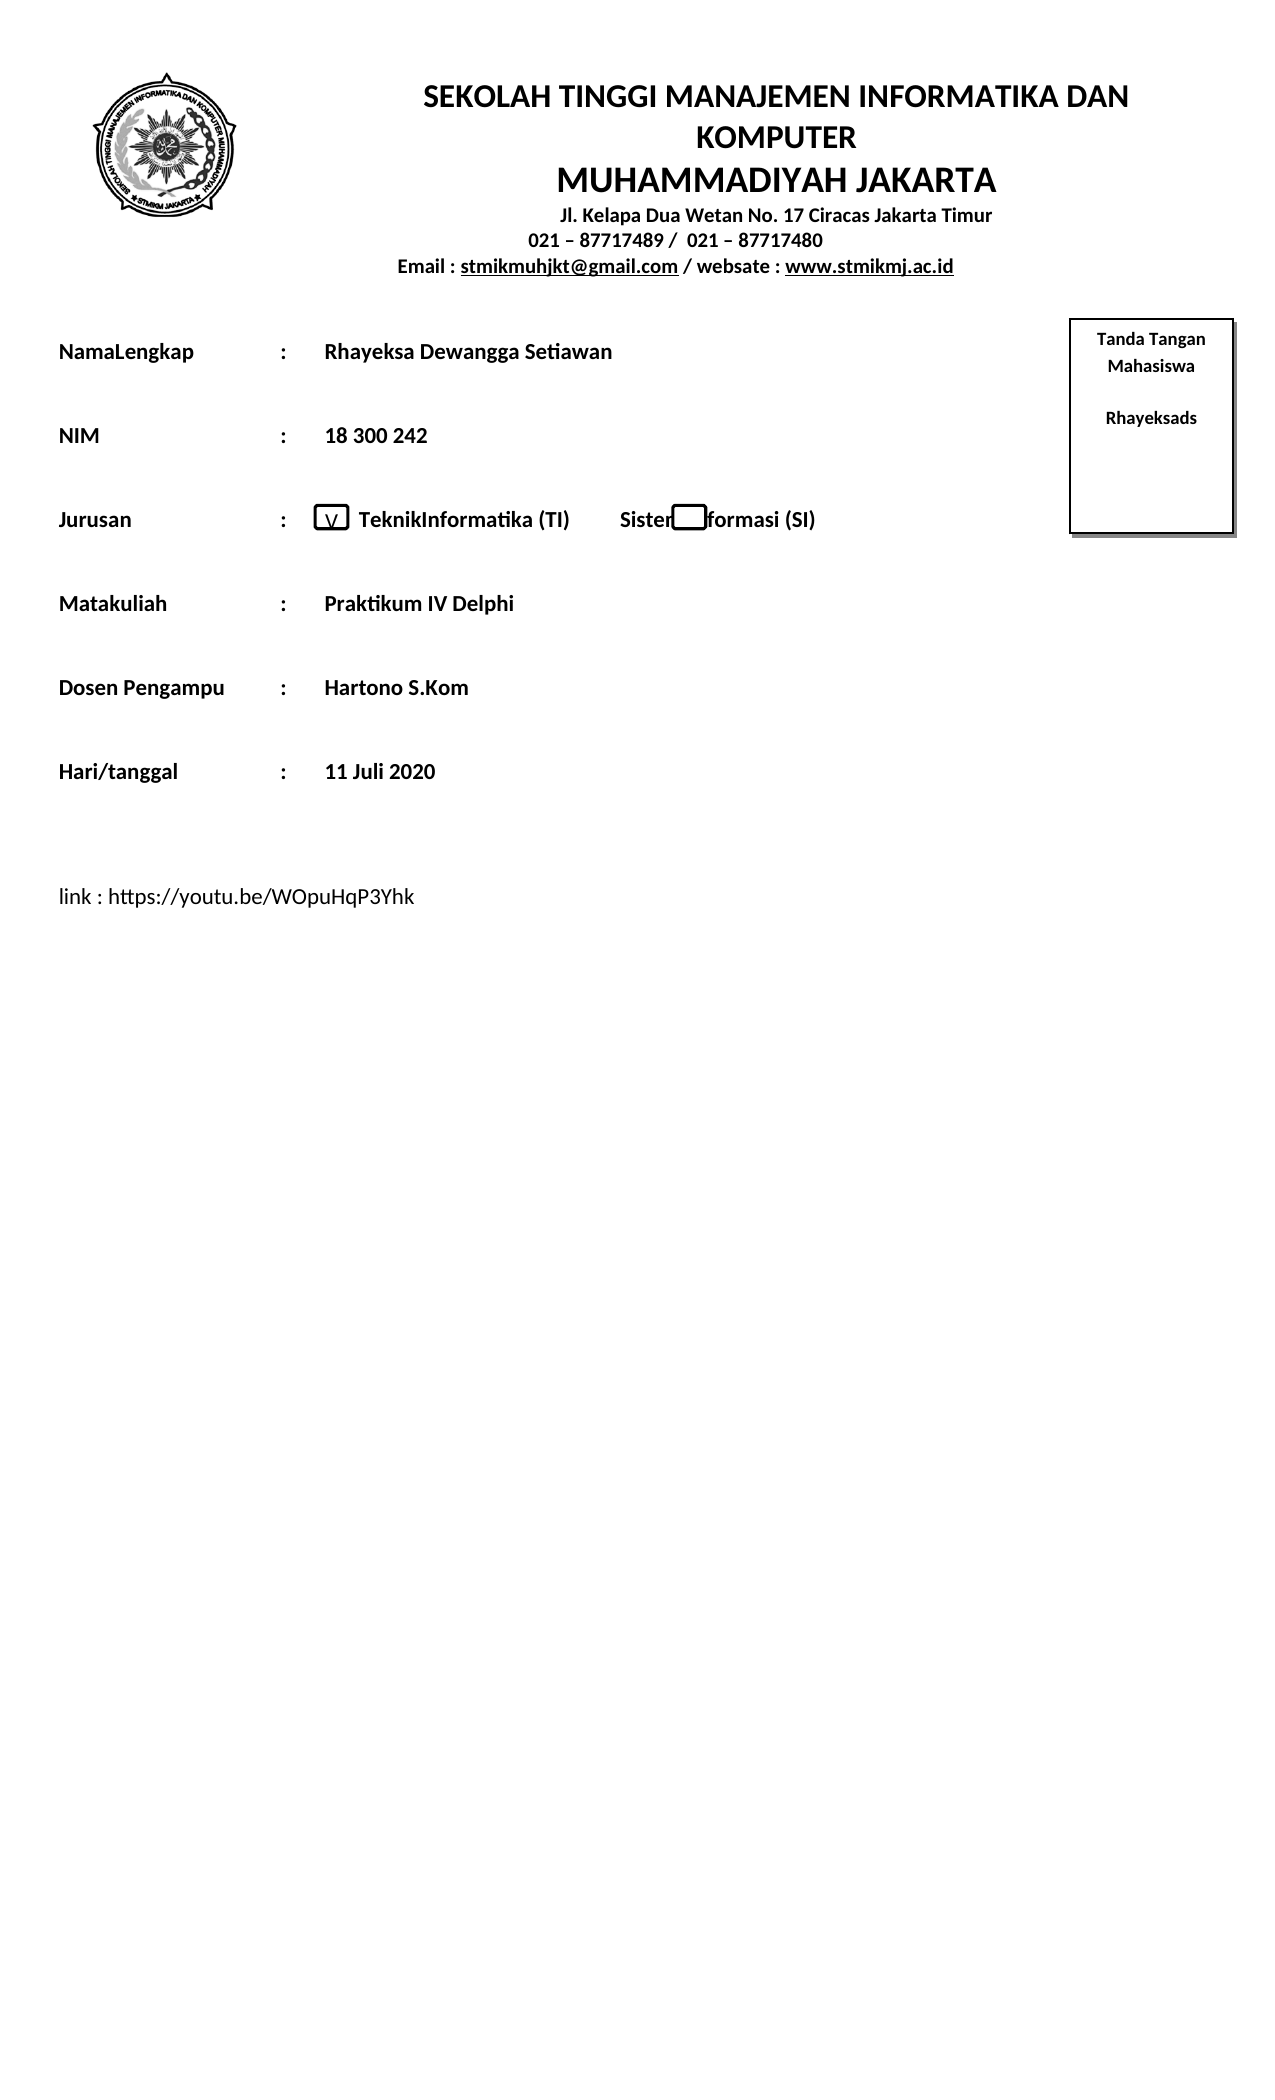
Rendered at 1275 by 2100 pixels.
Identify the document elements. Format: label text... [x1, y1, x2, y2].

text link : https://youtu.be/WOpuHqP3Yhk [58, 883, 1174, 911]
text MUHAMMADIYAH JAKARTA [241, 156, 1174, 202]
text Jl. Kelapa Dua Wetan No. 17 Ciracas Jakarta Timur [177, 202, 1174, 228]
text Mahasiswa [1086, 354, 1217, 377]
text 021 – 87717489 / 021 – 87717480 [177, 228, 1174, 253]
text Dosen Pengampu : Hartono S.Kom [58, 673, 1174, 701]
text Matakuliah : Praktikum IV Delphi [58, 589, 1174, 617]
text Hari/tanggal : 11 Juli 2020 [58, 757, 1174, 785]
text Rhayeksads [1086, 406, 1217, 429]
text NIM : 18 300 242 [58, 421, 1069, 449]
text NamaLengkap : Rhayeksa Dewangga Setiawan [58, 337, 1069, 365]
text Tanda Tangan [1086, 327, 1217, 350]
text Email : stmikmuhjkt@gmail.com / websate : www.stmikmj.ac.id [177, 253, 1174, 278]
text Jurusan : TeknikInformatika (TI) Sistem Informasi (SI) [58, 505, 1069, 533]
text SEKOLAH TINGGI MANAJEMEN INFORMATIKA DAN KOMPUTER [241, 75, 1174, 156]
